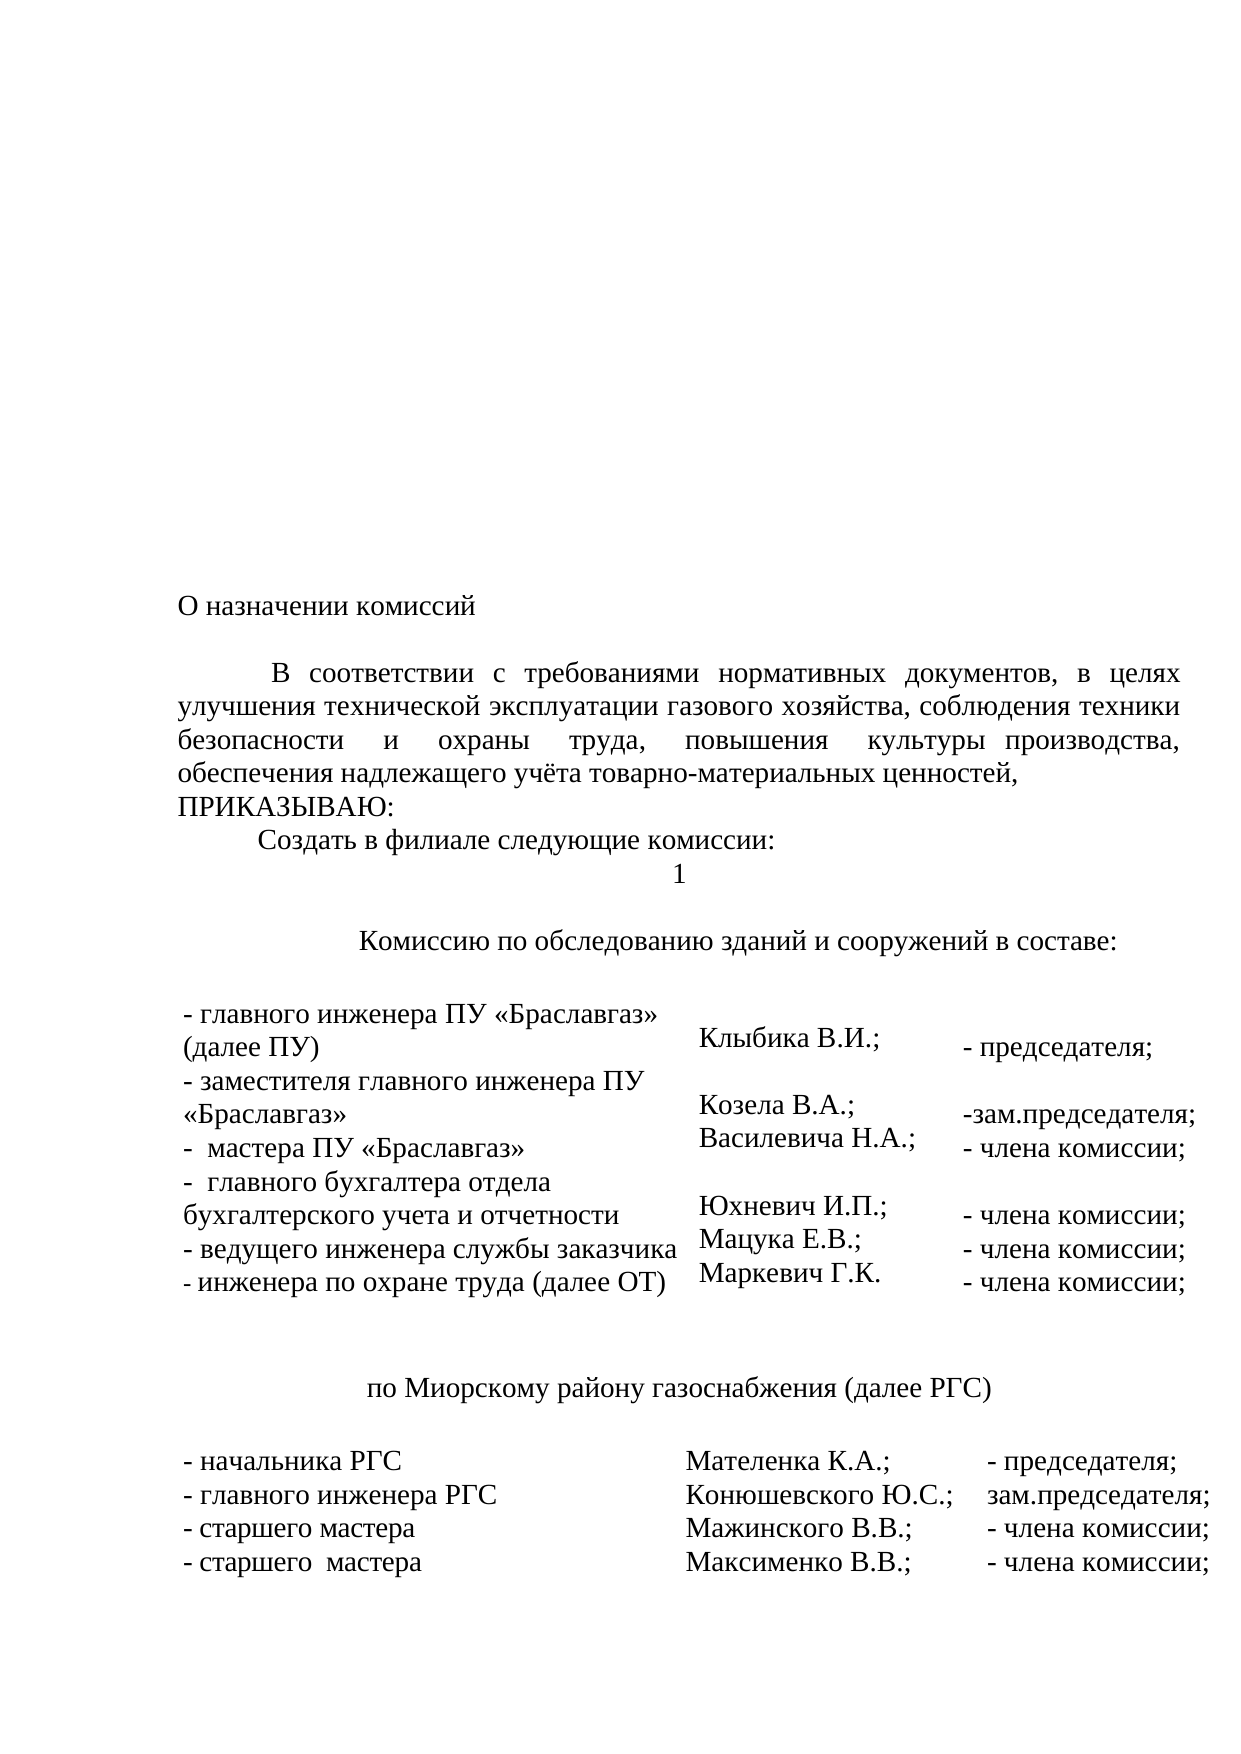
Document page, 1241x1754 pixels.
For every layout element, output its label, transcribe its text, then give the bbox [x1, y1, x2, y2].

table_header Клыбика В.И.; Козела В.А.; Василевича Н.А.; Юхневич И.П.; Мацука Е.В.; Маркевич Г.К. [693, 990, 957, 1337]
text Создать в филиале следующие комиссии: [177, 822, 1181, 856]
subtitle по Миорскому району газоснабжения (далее РГС) [177, 1371, 1181, 1404]
text 1 [177, 856, 1181, 889]
table_header Мателенка К.А.; Конюшевского Ю.С.; Мажинского В.В.; Максименко В.В.; [680, 1438, 981, 1583]
table_header - председателя; зам.председателя; - члена комиссии; - члена комиссии; [981, 1438, 1218, 1583]
text ПРИКАЗЫВАЮ: [177, 789, 1181, 822]
table_header - главного инженера ПУ «Браславгаз» (далее ПУ) - заместителя главного инженера ПУ «Браславгаз» - мастера ПУ «Браславгаз» - главного бухгалтера отдела бухгалтерского учета и отчетности - ведущего инженера службы заказчика - инженера по охране труда (далее ОТ) [177, 990, 693, 1337]
table_header - председателя; -зам.председателя; - члена комиссии; - члена комиссии; - члена комиссии; - члена комиссии; [957, 990, 1240, 1337]
text В соответствии с требованиями нормативных документов, в целях улучшения технической эксплуатации газового хозяйства, соблюдения техники безопасности и охраны труда, повышения культуры производства, обеспечения надлежащего учёта товарно-материальных ценностей, [177, 655, 1181, 789]
table_header - начальника РГС - главного инженера РГС - старшего мастера - старшего мастера [177, 1438, 679, 1583]
text Комиссию по обследованию зданий и сооружений в составе: [177, 923, 1181, 957]
subtitle О назначении комиссий [177, 588, 1181, 621]
